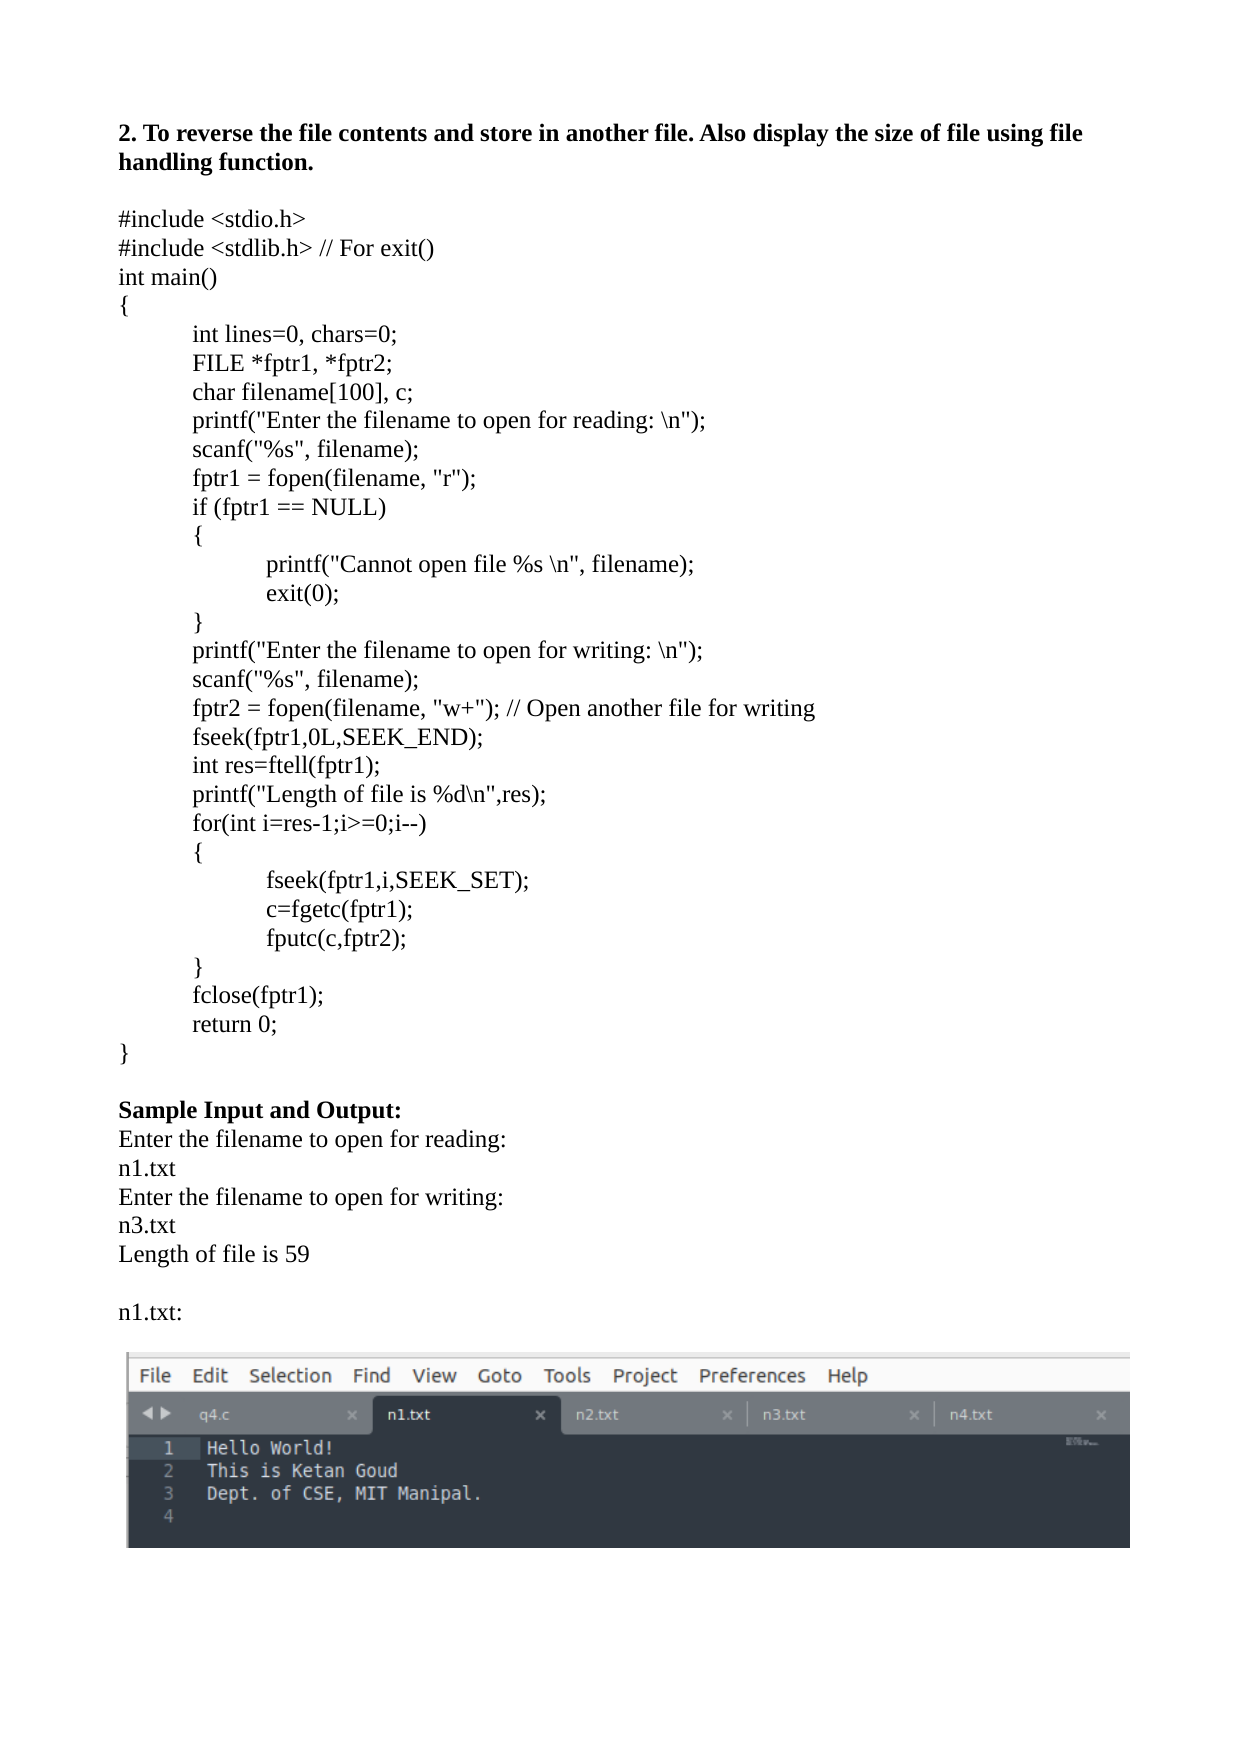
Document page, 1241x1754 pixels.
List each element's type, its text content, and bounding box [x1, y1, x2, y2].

text for(int i=res-1;i>=0;i--) [118, 808, 1122, 837]
text Sample Input and Output: [118, 1096, 1122, 1124]
text int main() [118, 262, 1122, 291]
text if (fptr1 == NULL) [118, 492, 1122, 521]
text scanf("%s", filename); [118, 664, 1122, 693]
text fptr1 = fopen(filename, "r"); [118, 463, 1122, 492]
text n1.txt: [118, 1297, 1122, 1326]
picture [126, 1352, 1130, 1548]
text { [118, 291, 1122, 319]
text Enter the filename to open for writing: [118, 1182, 1122, 1211]
text return 0; [118, 1009, 1122, 1038]
text scanf("%s", filename); [118, 434, 1122, 463]
text Enter the filename to open for reading: [118, 1124, 1122, 1153]
text FILE *fptr1, *fptr2; [118, 348, 1122, 377]
text c=fgetc(fptr1); [118, 894, 1122, 923]
text printf("Enter the filename to open for writing: \n"); [118, 636, 1122, 664]
text fclose(fptr1); [118, 981, 1122, 1009]
text char filename[100], c; [118, 377, 1122, 406]
text n3.txt [118, 1211, 1122, 1239]
text Length of file is 59 [118, 1239, 1122, 1268]
text { [118, 837, 1122, 866]
text } [118, 1038, 1122, 1067]
text { [118, 521, 1122, 549]
text int res=ftell(fptr1); [118, 751, 1122, 779]
text fptr2 = fopen(filename, "w+"); // Open another file for writing [118, 693, 1122, 722]
text fseek(fptr1,0L,SEEK_END); [118, 722, 1122, 751]
text } [118, 952, 1122, 981]
text int lines=0, chars=0; [118, 319, 1122, 348]
text 2. To reverse the file contents and store in another file. Also display the size of file using file handling function. [118, 118, 1122, 176]
text fputc(c,fptr2); [118, 923, 1122, 952]
text n1.txt [118, 1153, 1122, 1182]
text printf("Length of file is %d\n",res); [118, 779, 1122, 808]
text } [118, 607, 1122, 636]
text exit(0); [118, 578, 1122, 607]
text printf("Enter the filename to open for reading: \n"); [118, 406, 1122, 434]
text #include <stdio.h> [118, 204, 1122, 233]
text fseek(fptr1,i,SEEK_SET); [118, 866, 1122, 894]
text printf("Cannot open file %s \n", filename); [118, 549, 1122, 578]
text #include <stdlib.h> // For exit() [118, 233, 1122, 262]
